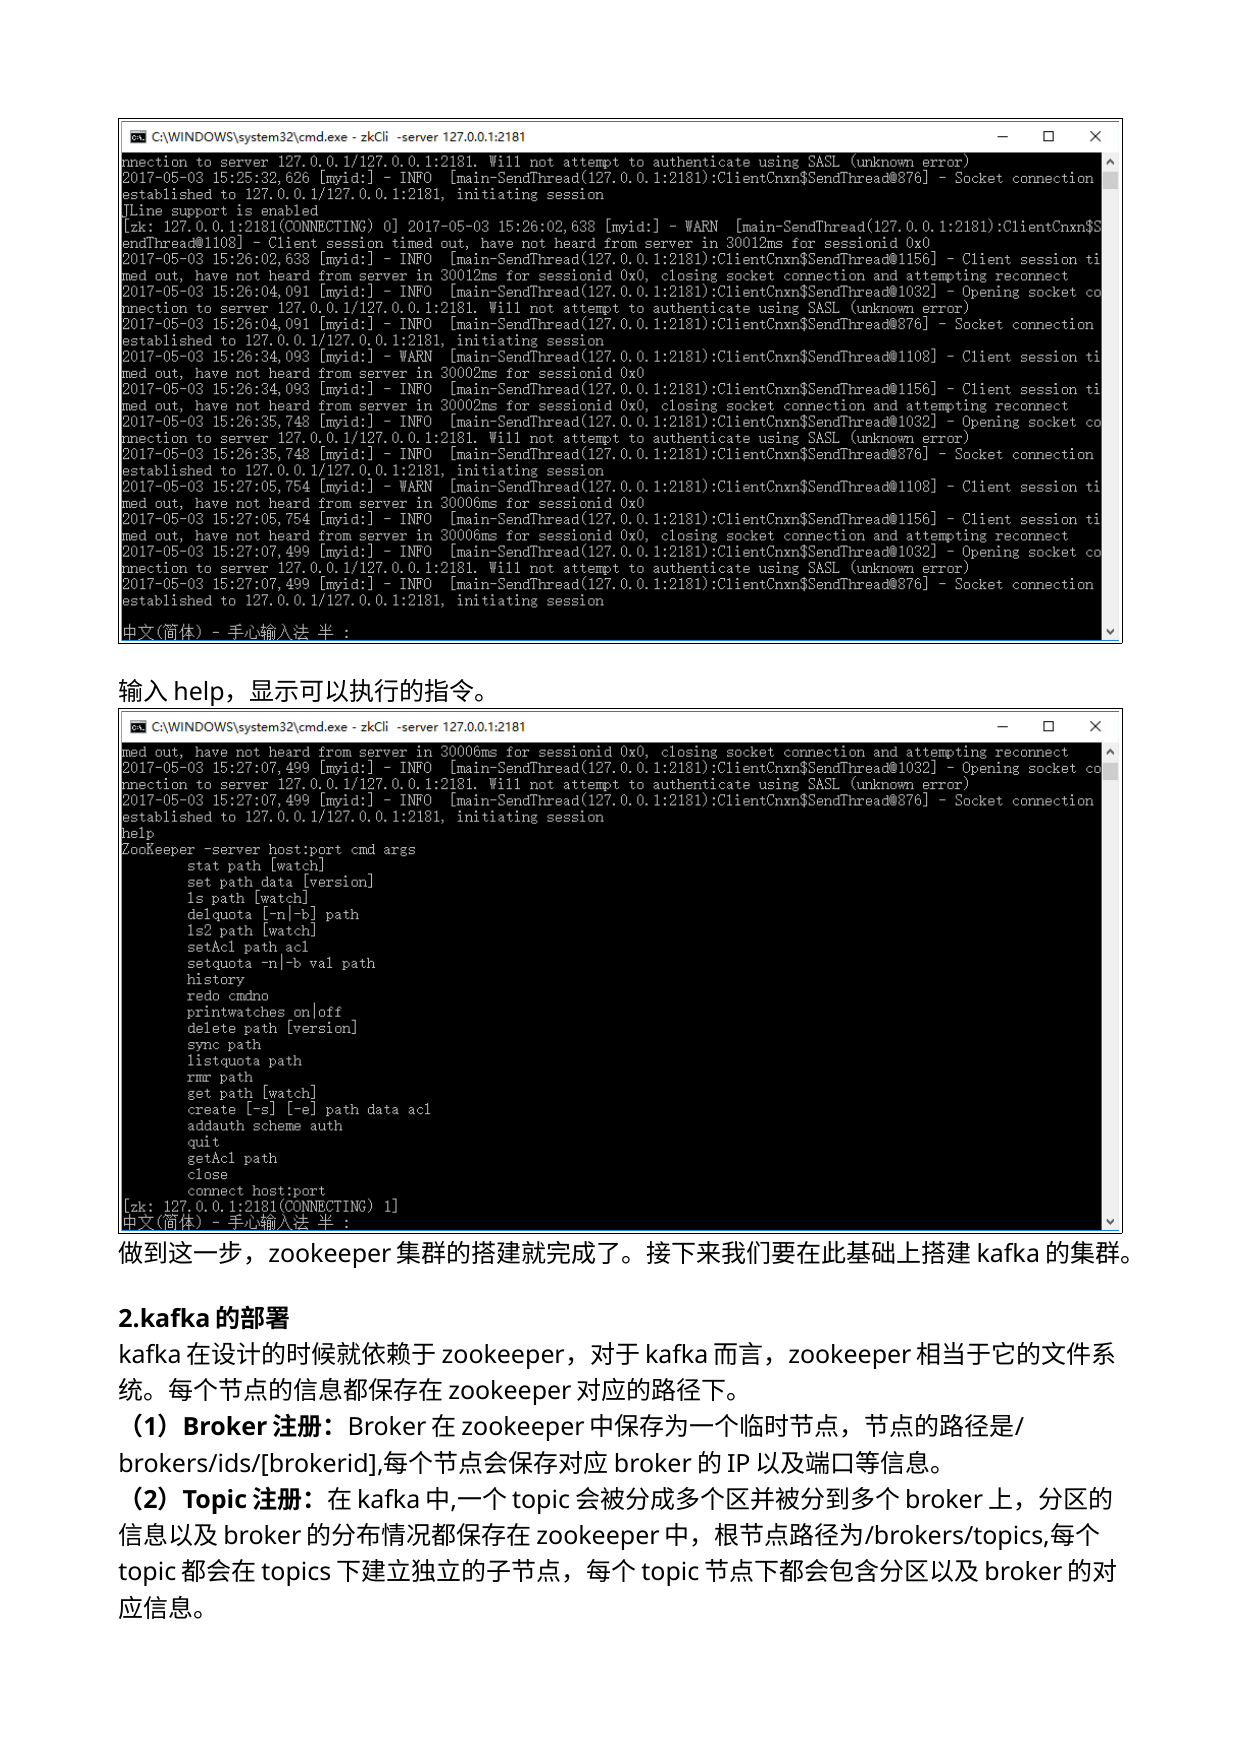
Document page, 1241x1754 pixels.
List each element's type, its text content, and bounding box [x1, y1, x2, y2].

picture [121, 121, 1119, 641]
text 做到这一步，zookeeper集群的搭建就完成了。接下来我们要在此基础上搭建kafka的集群。 [119, 709, 1122, 1233]
text 做到这一步，zookeeper集群的搭建就完成了。接下来我们要在此基础上搭建kafka的集群。 [118, 1234, 1122, 1269]
text （2）Topic注册：在kafka中,一个topic会被分成多个区并被分到多个broker上，分区的信息以及broker的分布情况都保存在zookeeper中，根节点路径为/brokers/topics,每个topic都会在topics下建立独立的子节点，每个topic节点下都会包含分区以及broker的对应信息。 [118, 1479, 1122, 1624]
text 输入help，显示可以执行的指令。 [118, 672, 1122, 708]
picture [121, 711, 1119, 1231]
text kafka在设计的时候就依赖于zookeeper，对于kafka而言，zookeeper相当于它的文件系统。每个节点的信息都保存在zookeeper对应的路径下。 [118, 1334, 1122, 1407]
text （1）Broker注册：Broker在zookeeper中保存为一个临时节点，节点的路径是/brokers/ids/[brokerid],每个节点会保存对应broker的IP以及端口等信息。 [118, 1407, 1122, 1479]
text 2.kafka的部署 [118, 1298, 1122, 1334]
